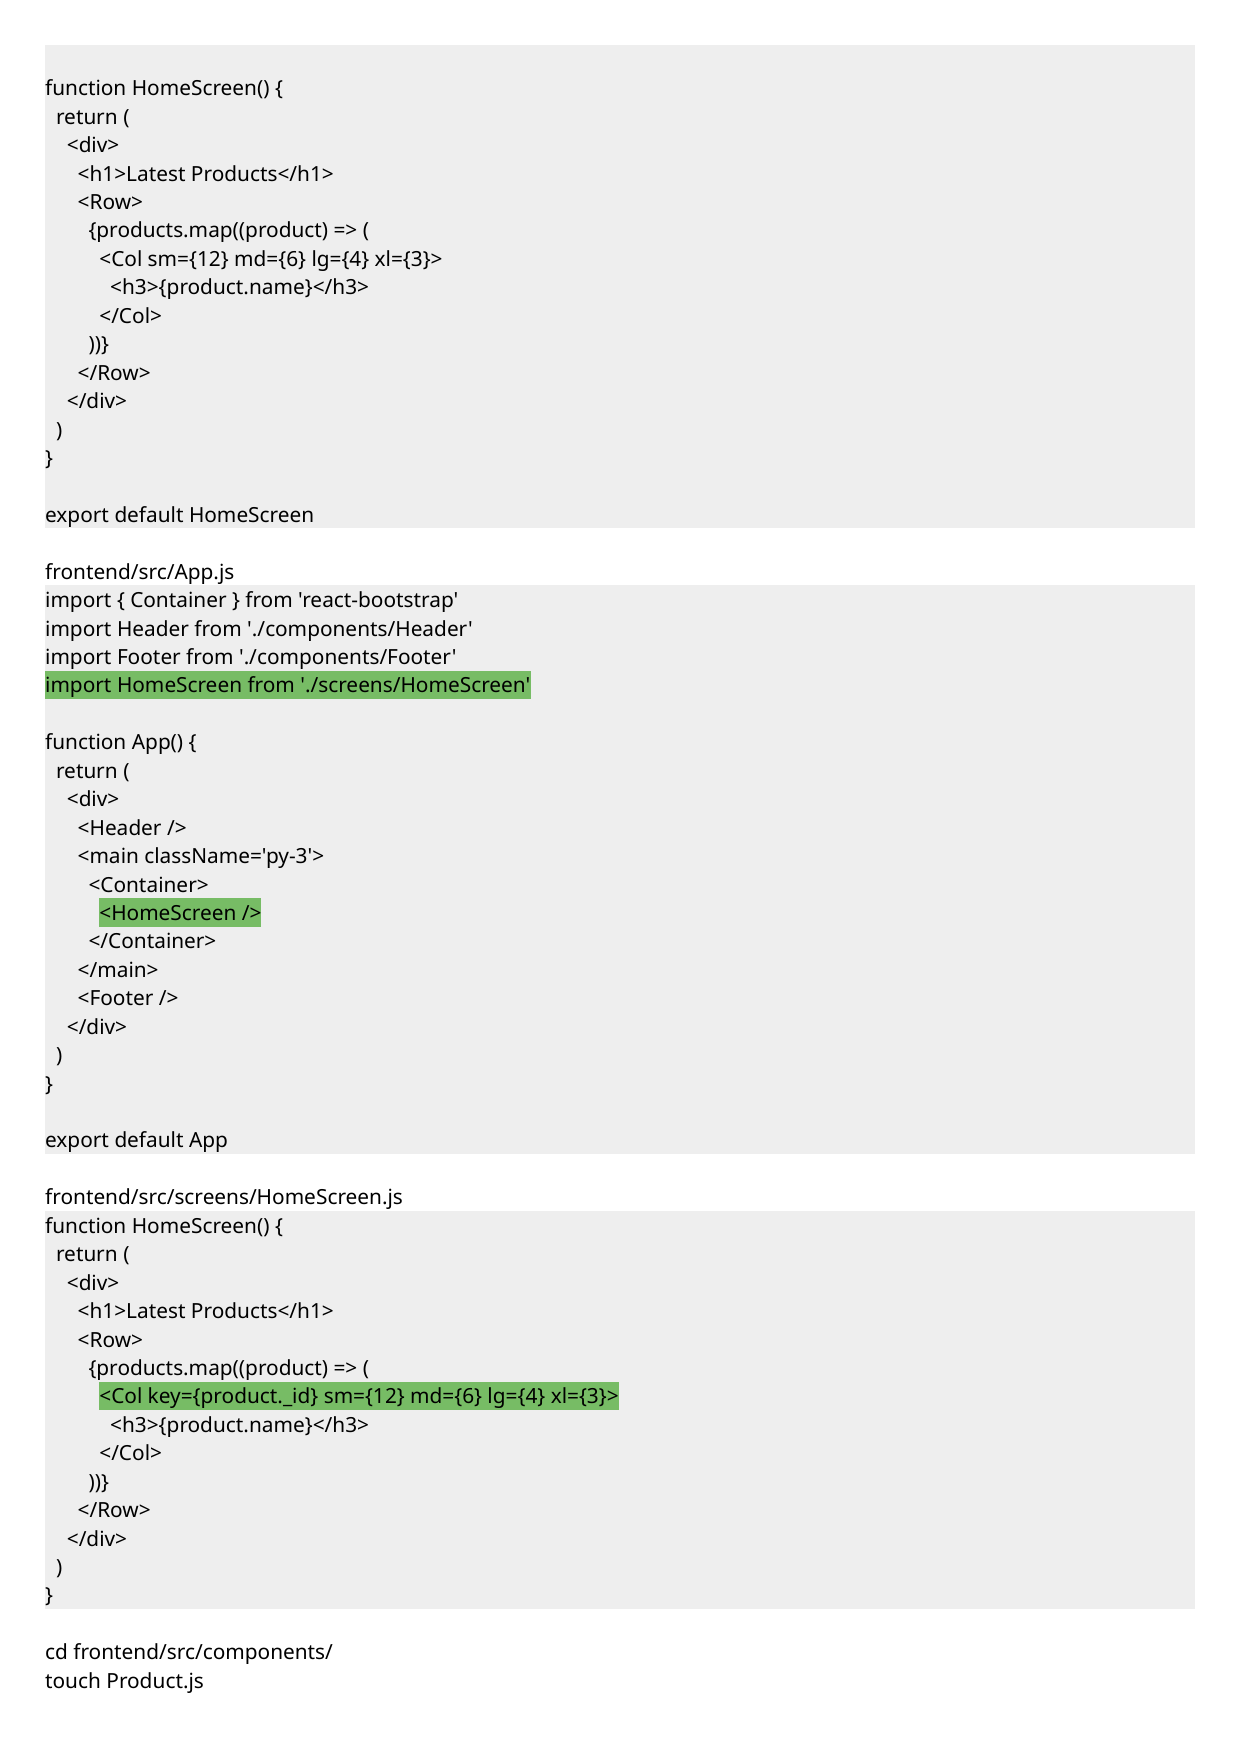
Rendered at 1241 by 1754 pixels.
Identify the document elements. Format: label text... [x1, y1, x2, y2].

text <Container> [45, 870, 1195, 898]
text </Row> [45, 358, 1195, 386]
text </Col> [45, 1438, 1195, 1467]
text function HomeScreen() { [45, 73, 1195, 102]
text <h1>Latest Products</h1> [45, 159, 1195, 187]
text <Header /> [45, 813, 1195, 841]
text ))} [45, 329, 1195, 358]
text import Header from './components/Header' [45, 614, 1195, 642]
text </div> [45, 386, 1195, 415]
text <h3>{product.name}</h3> [45, 1410, 1195, 1438]
text <main className='py-3'> [45, 841, 1195, 870]
text return ( [45, 756, 1195, 784]
text frontend/src/App.js [45, 557, 1195, 585]
text import { Container } from 'react-bootstrap' [45, 585, 1195, 614]
text } [45, 443, 1195, 472]
text </Row> [45, 1495, 1195, 1524]
text } [45, 1581, 1195, 1609]
text </div> [45, 1012, 1195, 1040]
text frontend/src/screens/HomeScreen.js [45, 1182, 1195, 1211]
text touch Product.js [45, 1666, 1195, 1694]
text <div> [45, 784, 1195, 813]
text </main> [45, 955, 1195, 983]
text {products.map((product) => ( [45, 216, 1195, 244]
text </div> [45, 1524, 1195, 1552]
text </Col> [45, 301, 1195, 329]
text <Col key={product._id} sm={12} md={6} lg={4} xl={3}> [45, 1382, 1195, 1410]
text <div> [45, 1268, 1195, 1296]
text <Row> [45, 187, 1195, 216]
text function App() { [45, 727, 1195, 756]
text ) [45, 415, 1195, 443]
text <h1>Latest Products</h1> [45, 1296, 1195, 1325]
text <div> [45, 130, 1195, 159]
text export default App [45, 1126, 1195, 1154]
text <Col sm={12} md={6} lg={4} xl={3}> [45, 244, 1195, 272]
text export default HomeScreen [45, 500, 1195, 528]
text <Footer /> [45, 983, 1195, 1012]
text <Row> [45, 1325, 1195, 1353]
text ) [45, 1040, 1195, 1069]
text return ( [45, 1239, 1195, 1268]
text import Footer from './components/Footer' [45, 642, 1195, 671]
text ))} [45, 1467, 1195, 1495]
text ) [45, 1552, 1195, 1581]
text function HomeScreen() { [45, 1211, 1195, 1239]
text } [45, 1069, 1195, 1097]
text import HomeScreen from './screens/HomeScreen' [45, 671, 1195, 699]
text cd frontend/src/components/ [45, 1637, 1195, 1666]
text </Container> [45, 927, 1195, 955]
text <h3>{product.name}</h3> [45, 272, 1195, 301]
text return ( [45, 102, 1195, 130]
text {products.map((product) => ( [45, 1353, 1195, 1382]
text <HomeScreen /> [45, 898, 1195, 927]
